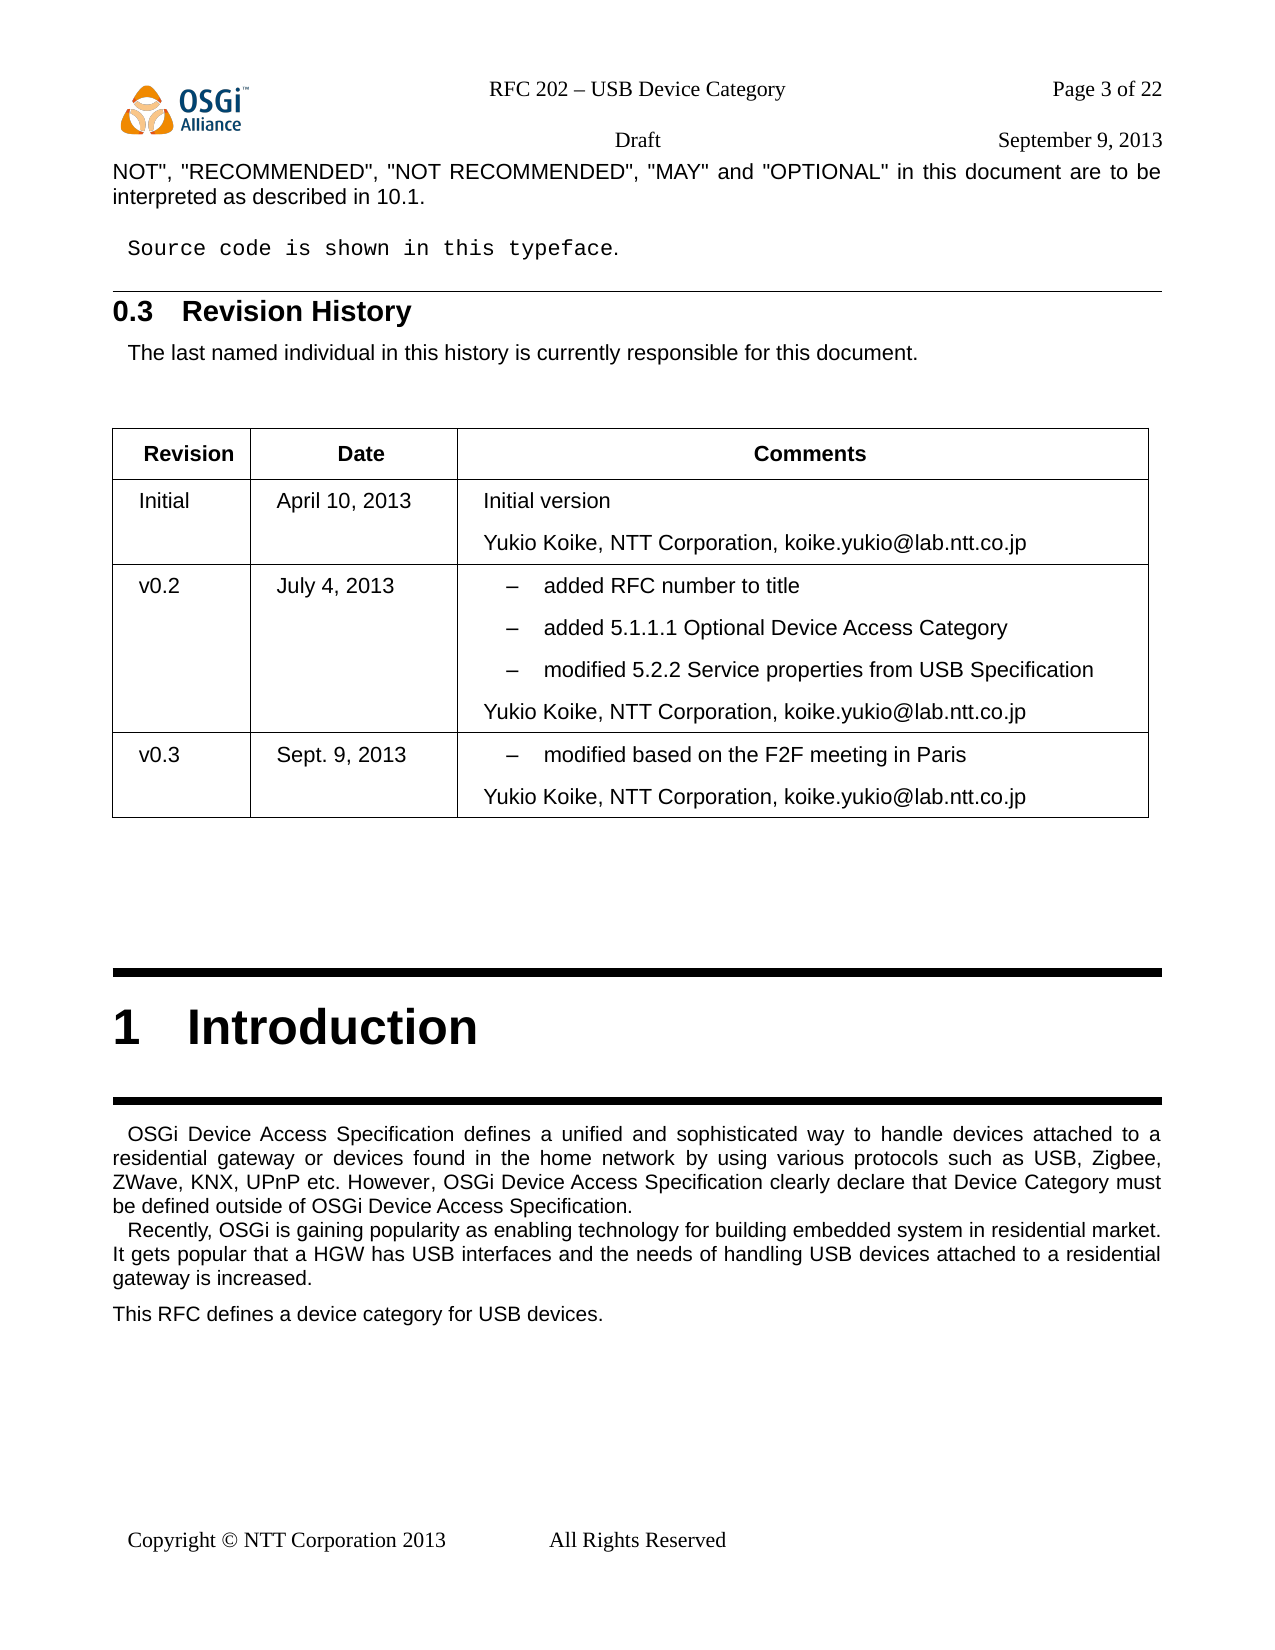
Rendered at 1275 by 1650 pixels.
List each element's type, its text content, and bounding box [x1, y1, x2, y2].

table_cell Initial [113, 480, 250, 564]
picture [113, 78, 257, 142]
table_cell v0.2 [113, 565, 250, 732]
table_cell modified based on the F2F meeting in Paris Yukio Koike, NTT Corporation, koike.yukio@lab.ntt.co.jp [458, 733, 1148, 817]
table_header Comments [458, 429, 1148, 479]
table_cell April 10, 2013 [251, 480, 457, 564]
text This RFC defines a device category for USB devices. [112, 1302, 1162, 1326]
text The last named individual in this history is currently responsible for this document. [112, 340, 1162, 365]
table_cell v0.3 [113, 733, 250, 817]
text OSGi Device Access Specification defines a unified and sophisticated way to handle devices attached to a residential gateway or devices found in the home network by using various protocols such as USB, Zigbee, ZWave, KNX, UPnP etc. However, OSGi Device Access Specification clearly declare that Device Category must be defined outside of OSGi Device Access Specification. [112, 1122, 1162, 1217]
table_cell July 4, 2013 [251, 565, 457, 732]
table_cell added RFC number to title added 5.1.1.1 Optional Device Access Category modified 5.2.2 Service properties from USB Specification Yukio Koike, NTT Corporation, koike.yukio@lab.ntt.co.jp [458, 565, 1148, 732]
table_cell Sept. 9, 2013 [251, 733, 457, 817]
text Recently, OSGi is gaining popularity as enabling technology for building embedded system in residential market. It gets popular that a HGW has USB interfaces and the needs of handling USB devices attached to a residential gateway is increased. [112, 1217, 1162, 1289]
table_header Date [251, 429, 457, 479]
text NOT", "RECOMMENDED", "NOT RECOMMENDED", "MAY" and "OPTIONAL" in this document are to be interpreted as described in 10.1. [112, 159, 1162, 209]
subtitle Introduction [112, 969, 1162, 1105]
table_cell Initial version Yukio Koike, NTT Corporation, koike.yukio@lab.ntt.co.jp [458, 480, 1148, 564]
subtitle Revision History [112, 292, 1162, 327]
text Source code is shown in this typeface. [112, 234, 1162, 261]
table_header Revision [113, 429, 250, 479]
